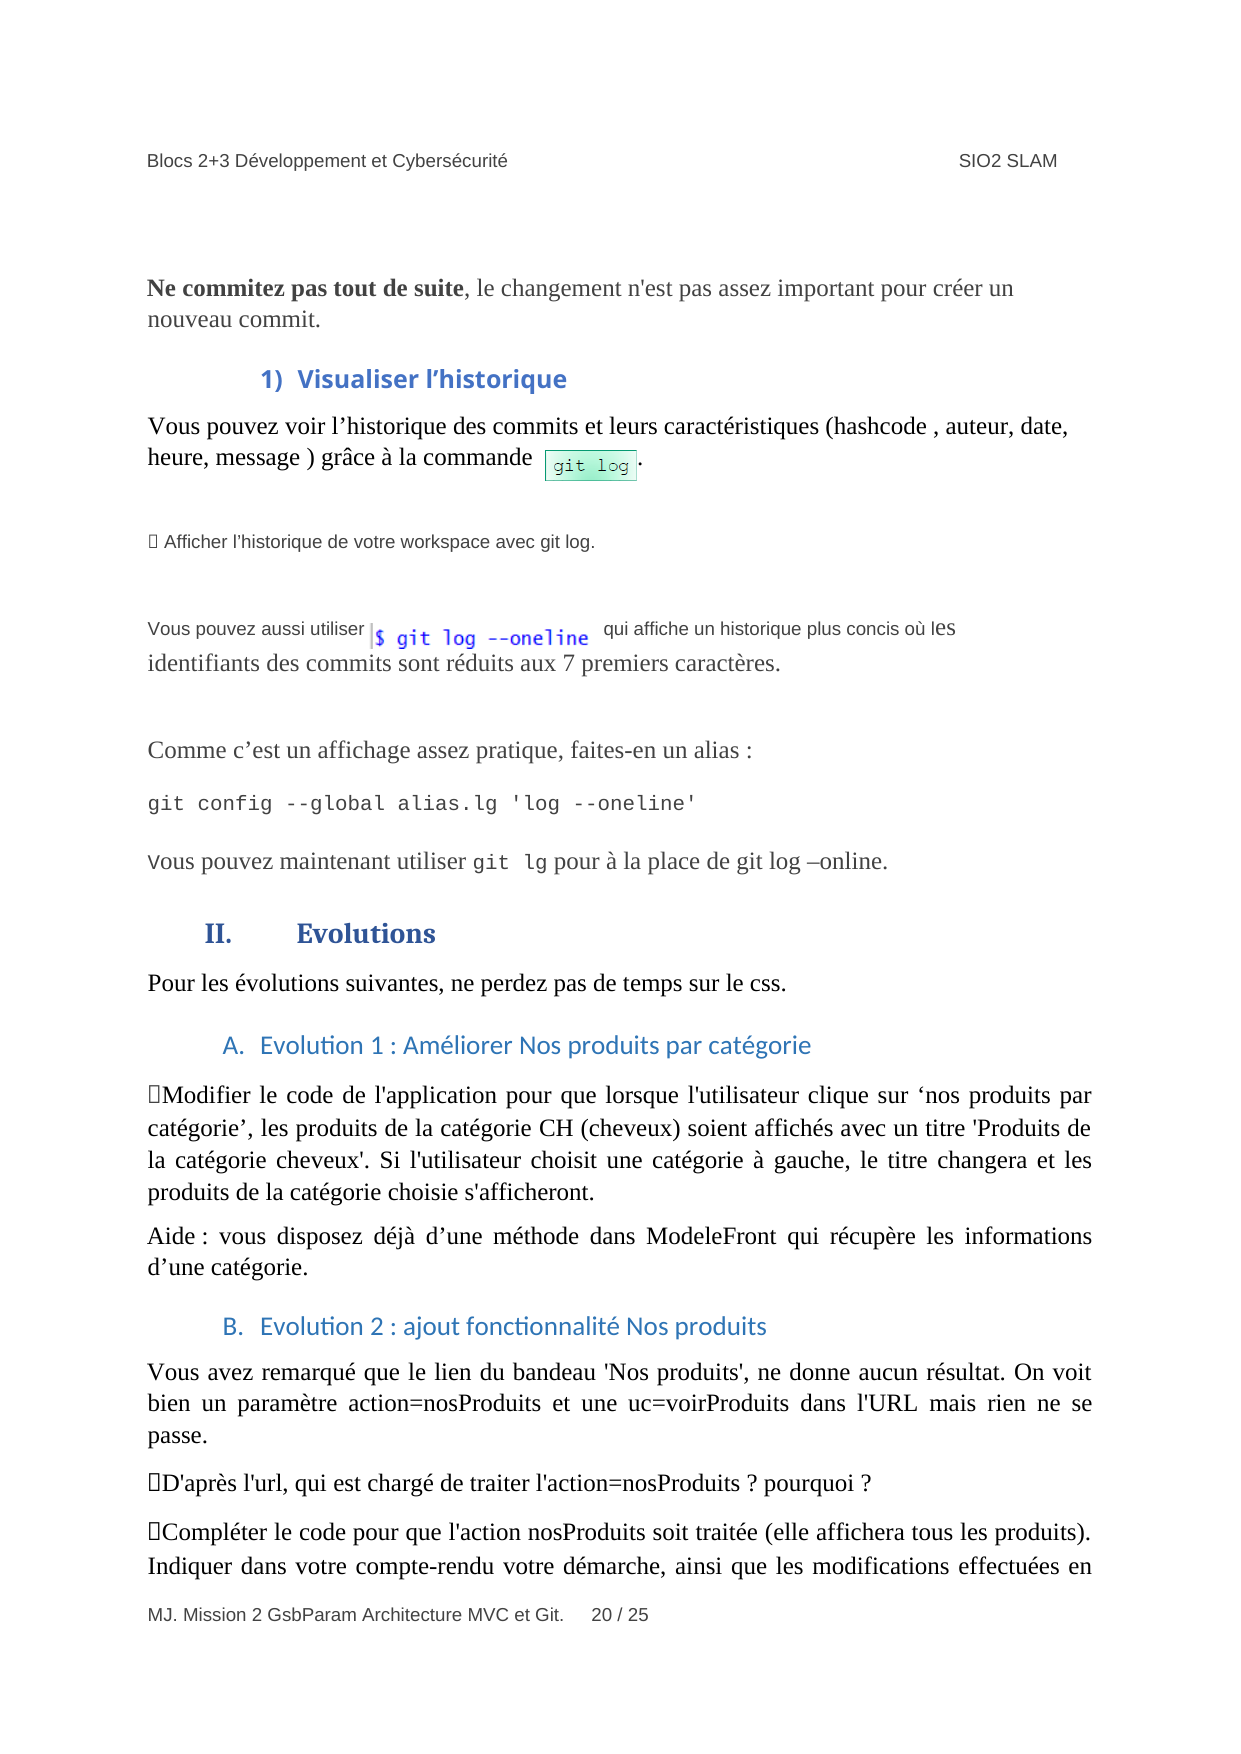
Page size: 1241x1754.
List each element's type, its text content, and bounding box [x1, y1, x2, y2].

text Pour les évolutions suivantes, ne perdez pas de temps sur le css. [147, 968, 1092, 997]
picture [545, 450, 637, 481]
text Vous pouvez aussi utiliser qui affiche un historique plus concis où les identifiants des commits sont réduits aux 7 premiers caractères. [147, 612, 1056, 677]
text Modifier le code de l'application pour que lorsque l'utilisateur clique sur ‘nos produits par catégorie’, les produits de la catégorie CH (cheveux) soient affichés avec un titre 'Produits de la catégorie cheveux'. Si l'utilisateur choisit une catégorie à gauche, le titre changera et les produits de la catégorie choisie s'afficheront. [147, 1077, 1093, 1205]
text Vous pouvez voir l’historique des commits et leurs caractéristiques (hashcode , auteur, date, heure, message ) grâce à la commande . [147, 411, 1092, 480]
text Aide : vous disposez déjà d’une méthode dans ModeleFront qui récupère les informations d’une catégorie. [147, 1221, 1093, 1281]
text Compléter le code pour que l'action nosProduits soit traitée (elle affichera tous les produits). Indiquer dans votre compte-rendu votre démarche, ainsi que les modifications effectuées en [147, 1514, 1093, 1580]
list Evolution 1 : Améliorer Nos produits par catégorie [222, 1028, 1092, 1062]
picture [369, 623, 604, 649]
text D'après l'url, qui est chargé de traiter l'action=nosProduits ? pourquoi ? [147, 1464, 1093, 1498]
text Vous avez remarqué que le lien du bandeau 'Nos produits', ne donne aucun résultat. On voit bien un paramètre action=nosProduits et une uc=voirProduits dans l'URL mais rien ne se passe. [147, 1357, 1093, 1449]
text Ne commitez pas tout de suite, le changement n'est pas assez important pour créer un nouveau commit. [147, 273, 1057, 333]
text Vous pouvez maintenant utiliser git lg pour à la place de git log –online. [147, 846, 1056, 876]
text git config --global alias.lg 'log --oneline' [147, 793, 1056, 817]
list Evolutions [204, 917, 1092, 951]
list Evolution 2 : ajout fonctionnalité Nos produits [222, 1309, 1092, 1342]
text  Afficher l’historique de votre workspace avec git log. [147, 528, 1056, 554]
list Visualiser l’historique [260, 362, 1092, 396]
text Comme c’est un affichage assez pratique, faites-en un alias : [147, 735, 1056, 764]
